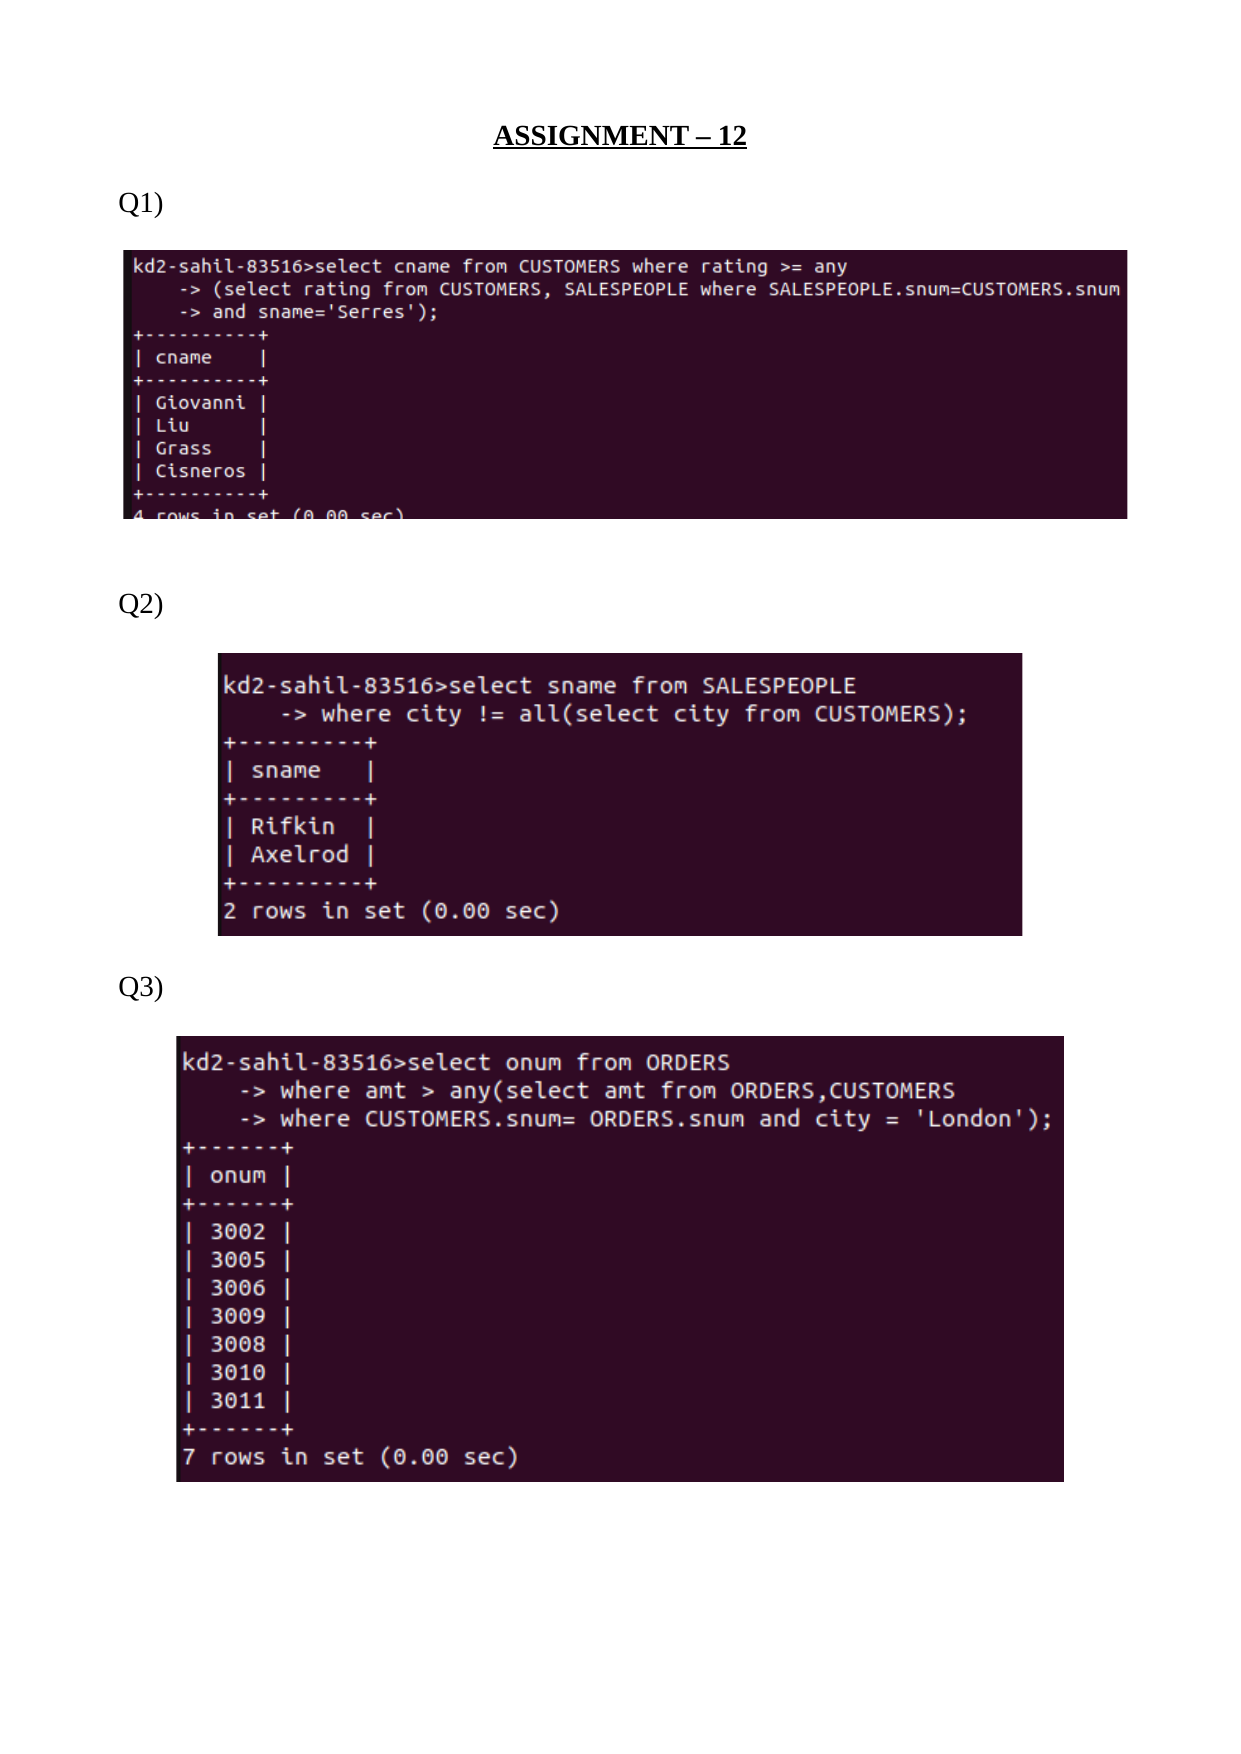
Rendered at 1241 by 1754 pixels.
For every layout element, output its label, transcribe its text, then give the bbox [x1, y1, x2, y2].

text Q2) [118, 586, 1122, 619]
picture [123, 250, 1128, 519]
text ASSIGNMENT – 12 [118, 118, 1122, 152]
text Q1) [118, 185, 1122, 219]
picture [217, 653, 1023, 936]
text Q3) [118, 969, 1122, 1003]
picture [176, 1036, 1064, 1482]
